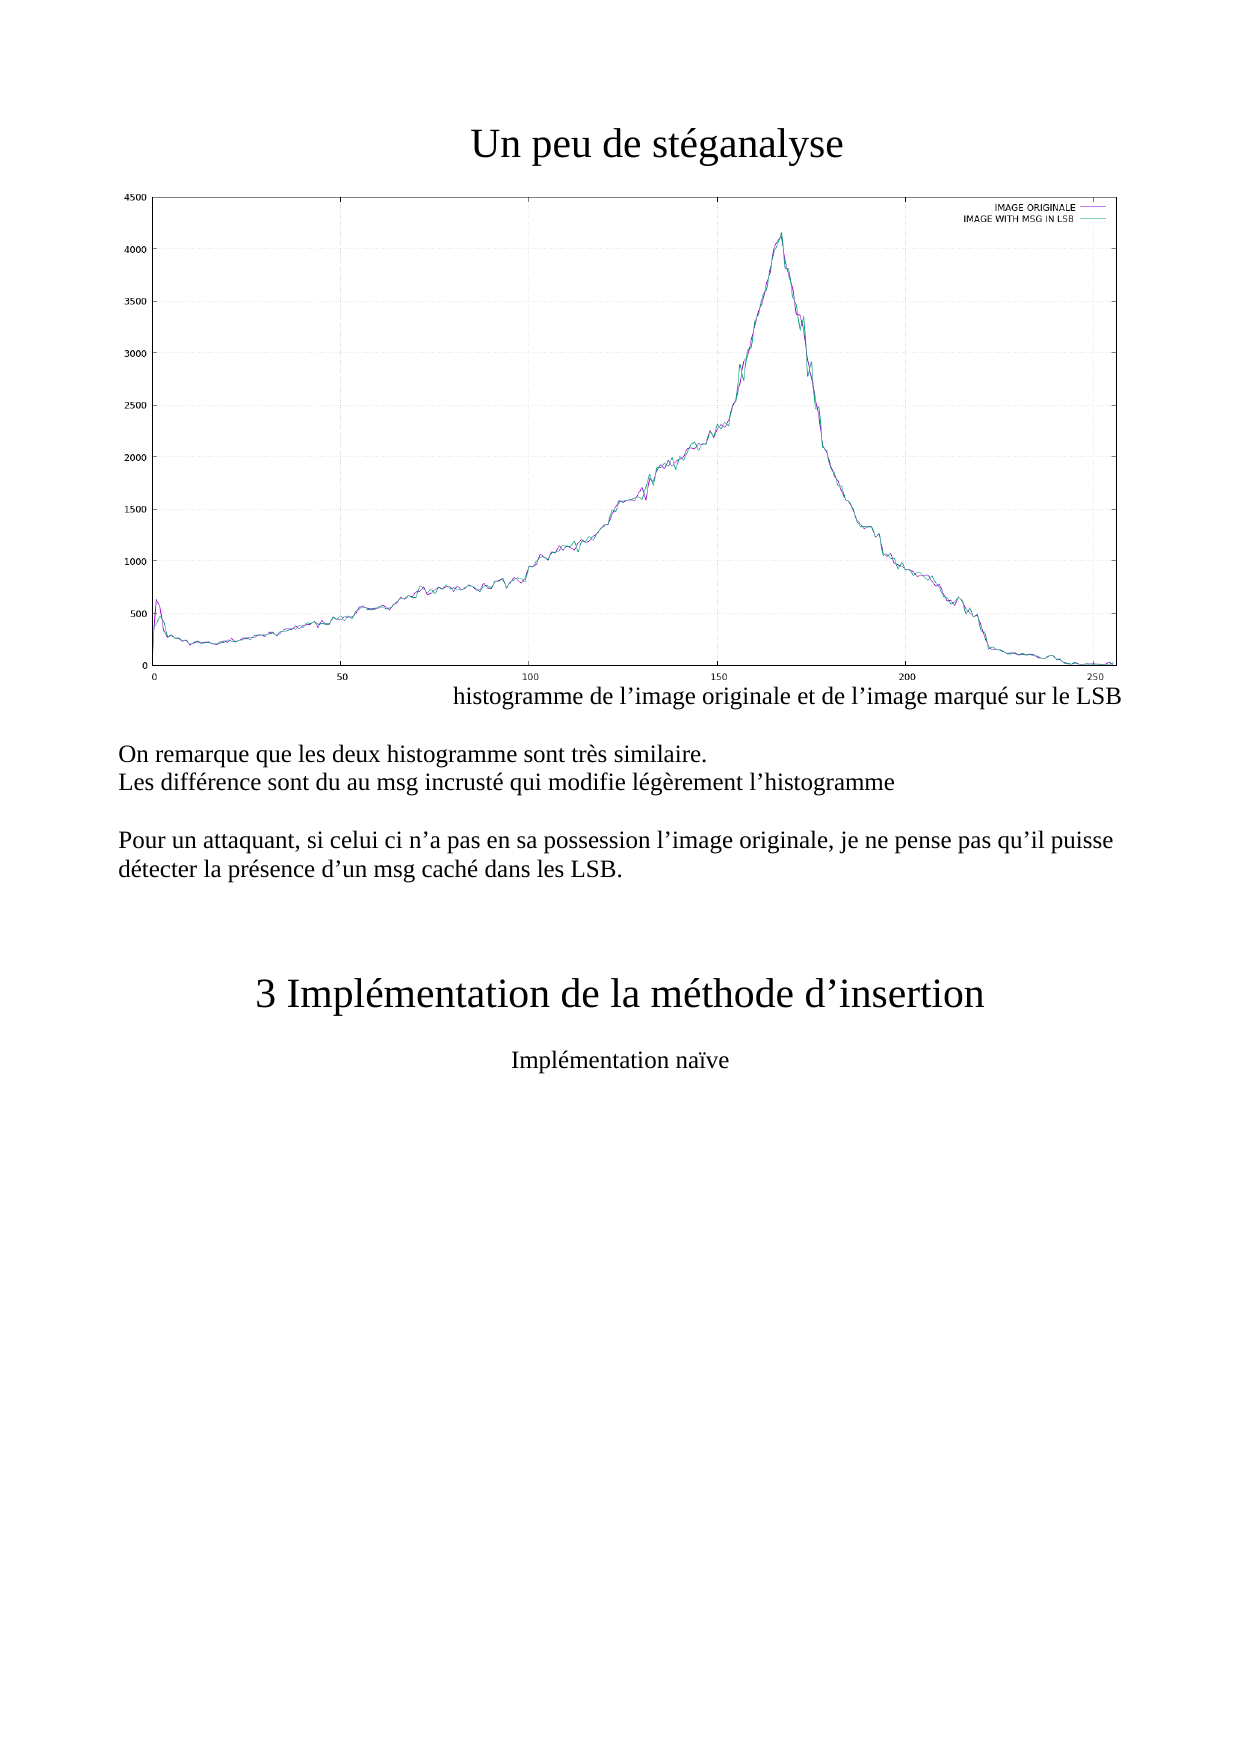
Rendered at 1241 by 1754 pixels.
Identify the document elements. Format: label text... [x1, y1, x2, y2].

text Implémentation naïve [118, 1045, 1122, 1074]
text Pour un attaquant, si celui ci n’a pas en sa possession l’image originale, je ne pense pas qu’il puisse détecter la présence d’un msg caché dans les LSB. [118, 825, 1122, 882]
picture [118, 192, 1123, 682]
text [118, 166, 1122, 192]
text 3 Implémentation de la méthode d’insertion [118, 969, 1122, 1017]
text Un peu de stéganalyse [118, 118, 1122, 166]
text Les différence sont du au msg incrusté qui modifie légèrement l’histogramme [118, 767, 1122, 796]
text histogramme de l’image originale et de l’image marqué sur le LSB [118, 682, 1122, 710]
text On remarque que les deux histogramme sont très similaire. [118, 739, 1122, 767]
